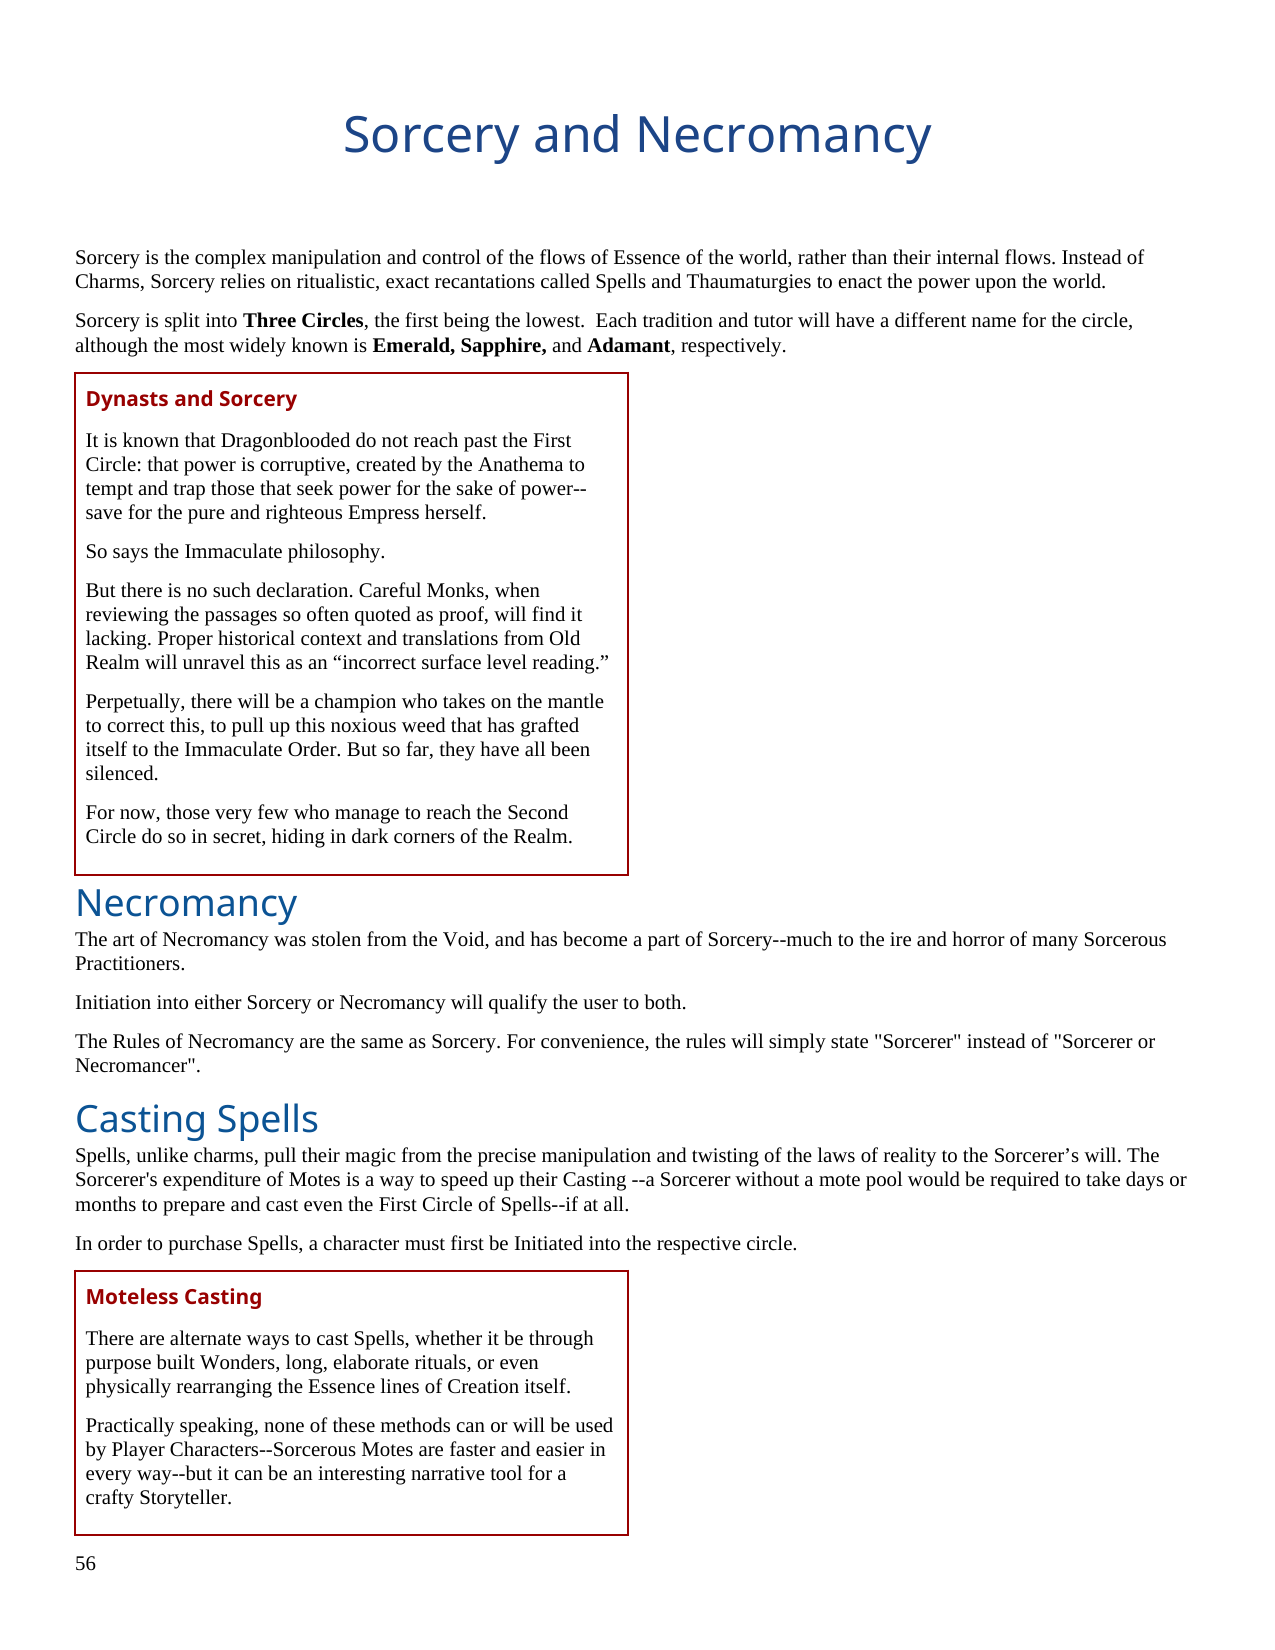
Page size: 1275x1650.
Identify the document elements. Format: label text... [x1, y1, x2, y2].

text Initiation into either Sorcery or Necromancy will qualify the user to both. [75, 990, 1200, 1014]
text In order to purchase Spells, a character must first be Initiated into the respective circle. [75, 1231, 1200, 1254]
text The art of Necromancy was stolen from the Void, and has become a part of Sorcery--much to the ire and horror of many Sorcerous Practitioners. [75, 927, 1200, 975]
subtitle Casting Spells [75, 1092, 1200, 1143]
text Sorcery is the complex manipulation and control of the flows of Essence of the world, rather than their internal flows. Instead of Charms, Sorcery relies on ritualistic, exact recantations called Spells and Thaumaturgies to enact the power upon the world. [75, 245, 1200, 293]
table_header Moteless Casting There are alternate ways to cast Spells, whether it be through purpose built Wonders, long, elaborate rituals, or even physically rearranging the Essence lines of Creation itself. Practically speaking, none of these methods can or will be used by Player Characters--Sorcerous Motes are faster and easier in every way--but it can be an interesting narrative tool for a crafty Storyteller. [76, 1272, 627, 1534]
text Spells, unlike charms, pull their magic from the precise manipulation and twisting of the laws of reality to the Sorcerer’s will. The Sorcerer's expenditure of Motes is a way to speed up their Casting --a Sorcerer without a mote pool would be required to take days or months to prepare and cast even the First Circle of Spells--if at all. [75, 1143, 1200, 1216]
text The Rules of Necromancy are the same as Sorcery. For convenience, the rules will simply state "Sorcerer" instead of "Sorcerer or Necromancer". [75, 1029, 1200, 1077]
subtitle Necromancy [75, 876, 1200, 927]
text Sorcery is split into Three Circles, the first being the lowest. Each tradition and tutor will have a different name for the circle, although the most widely known is Emerald, Sapphire, and Adamant, respectively. [75, 308, 1200, 357]
table_header Dynasts and Sorcery It is known that Dragonblooded do not reach past the First Circle: that power is corruptive, created by the Anathema to tempt and trap those that seek power for the sake of power--save for the pure and righteous Empress herself. So says the Immaculate philosophy. But there is no such declaration. Careful Monks, when reviewing the passages so often quoted as proof, will find it lacking. Proper historical context and translations from Old Realm will unravel this as an “incorrect surface level reading.” Perpetually, there will be a champion who takes on the mantle to correct this, to pull up this noxious weed that has grafted itself to the Immaculate Order. But so far, they have all been silenced. For now, those very few who manage to reach the Second Circle do so in secret, hiding in dark corners of the Realm. [76, 374, 627, 874]
subtitle Sorcery and Necromancy [75, 99, 1200, 167]
